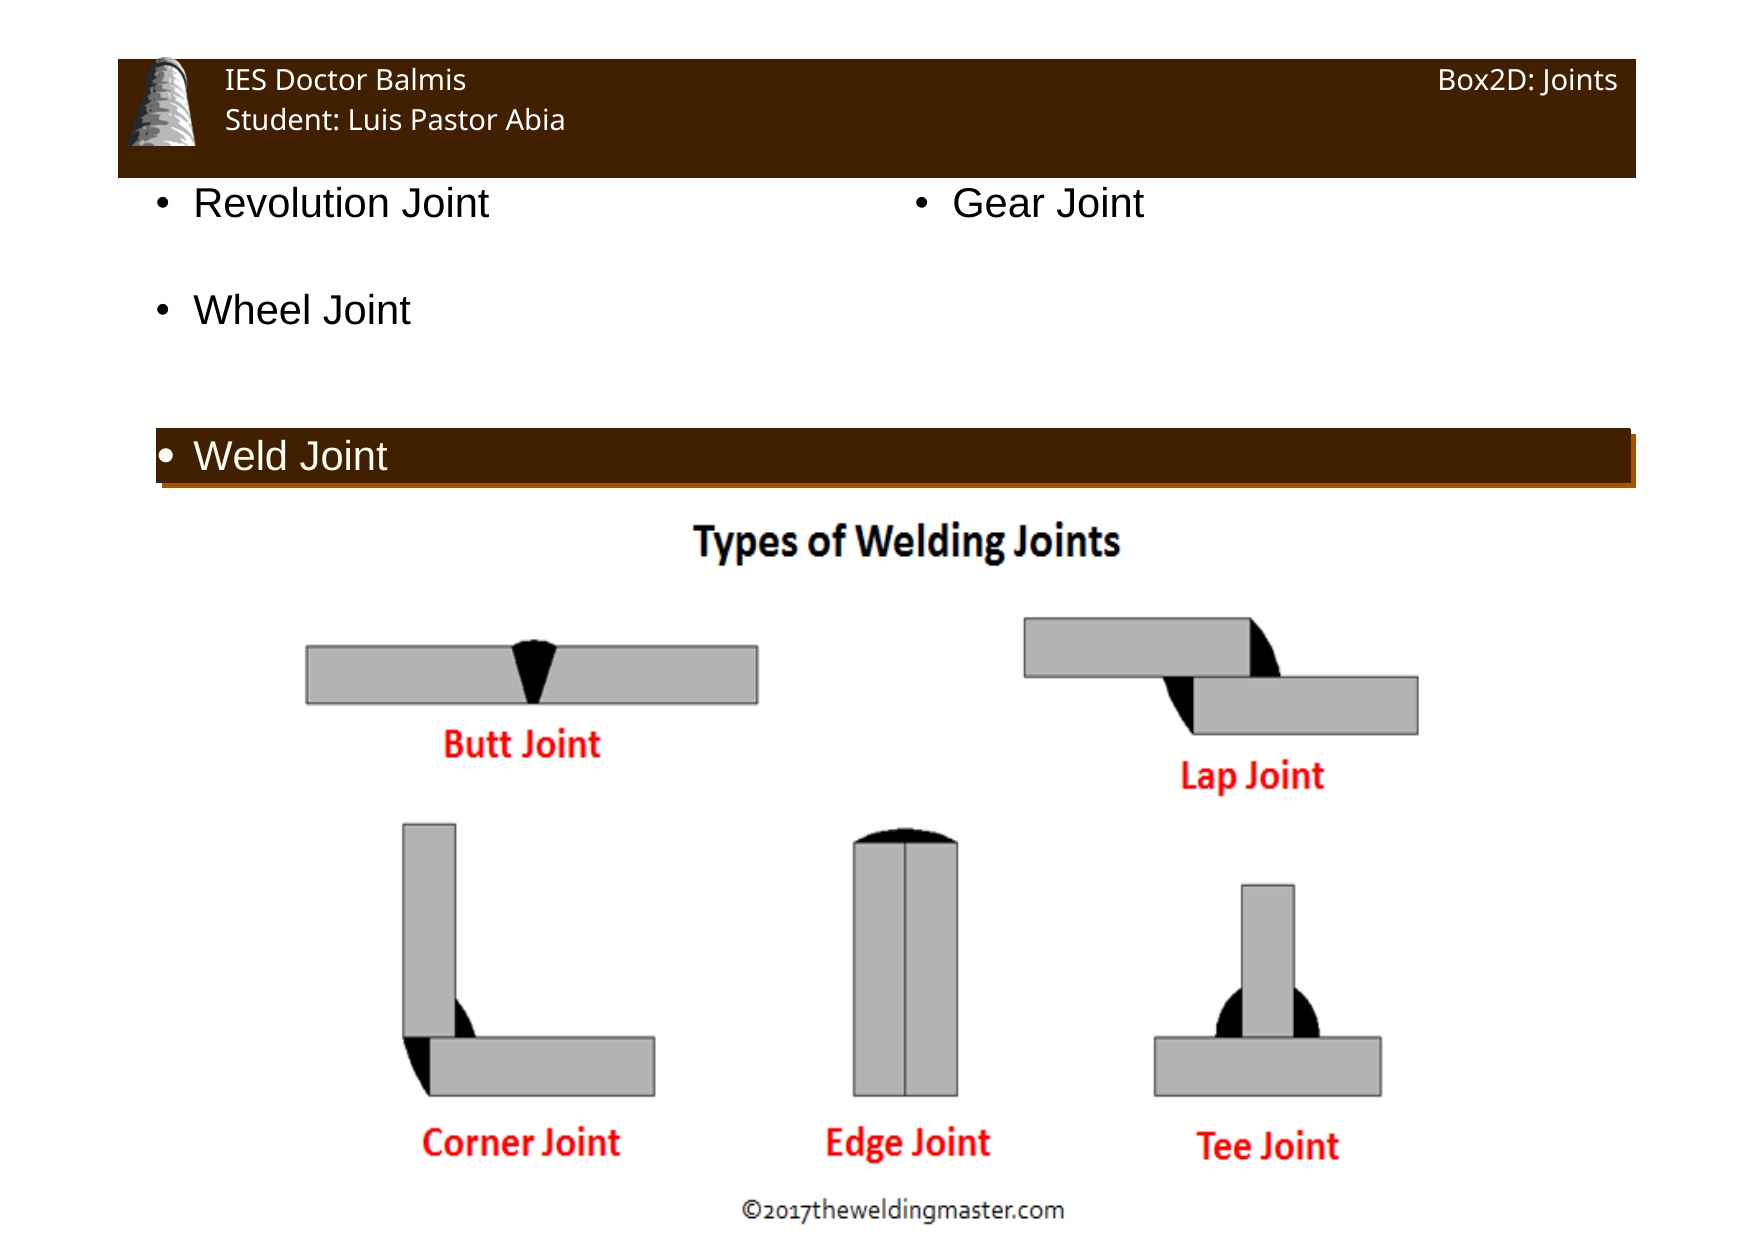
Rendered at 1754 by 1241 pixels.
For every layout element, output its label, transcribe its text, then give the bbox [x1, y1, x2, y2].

list Wheel Joint [156, 285, 877, 333]
list Gear Joint [914, 178, 1636, 226]
list Weld Joint [157, 430, 1630, 482]
list Revolution Joint [156, 178, 877, 226]
picture [261, 496, 1493, 1241]
picture [121, 57, 202, 146]
